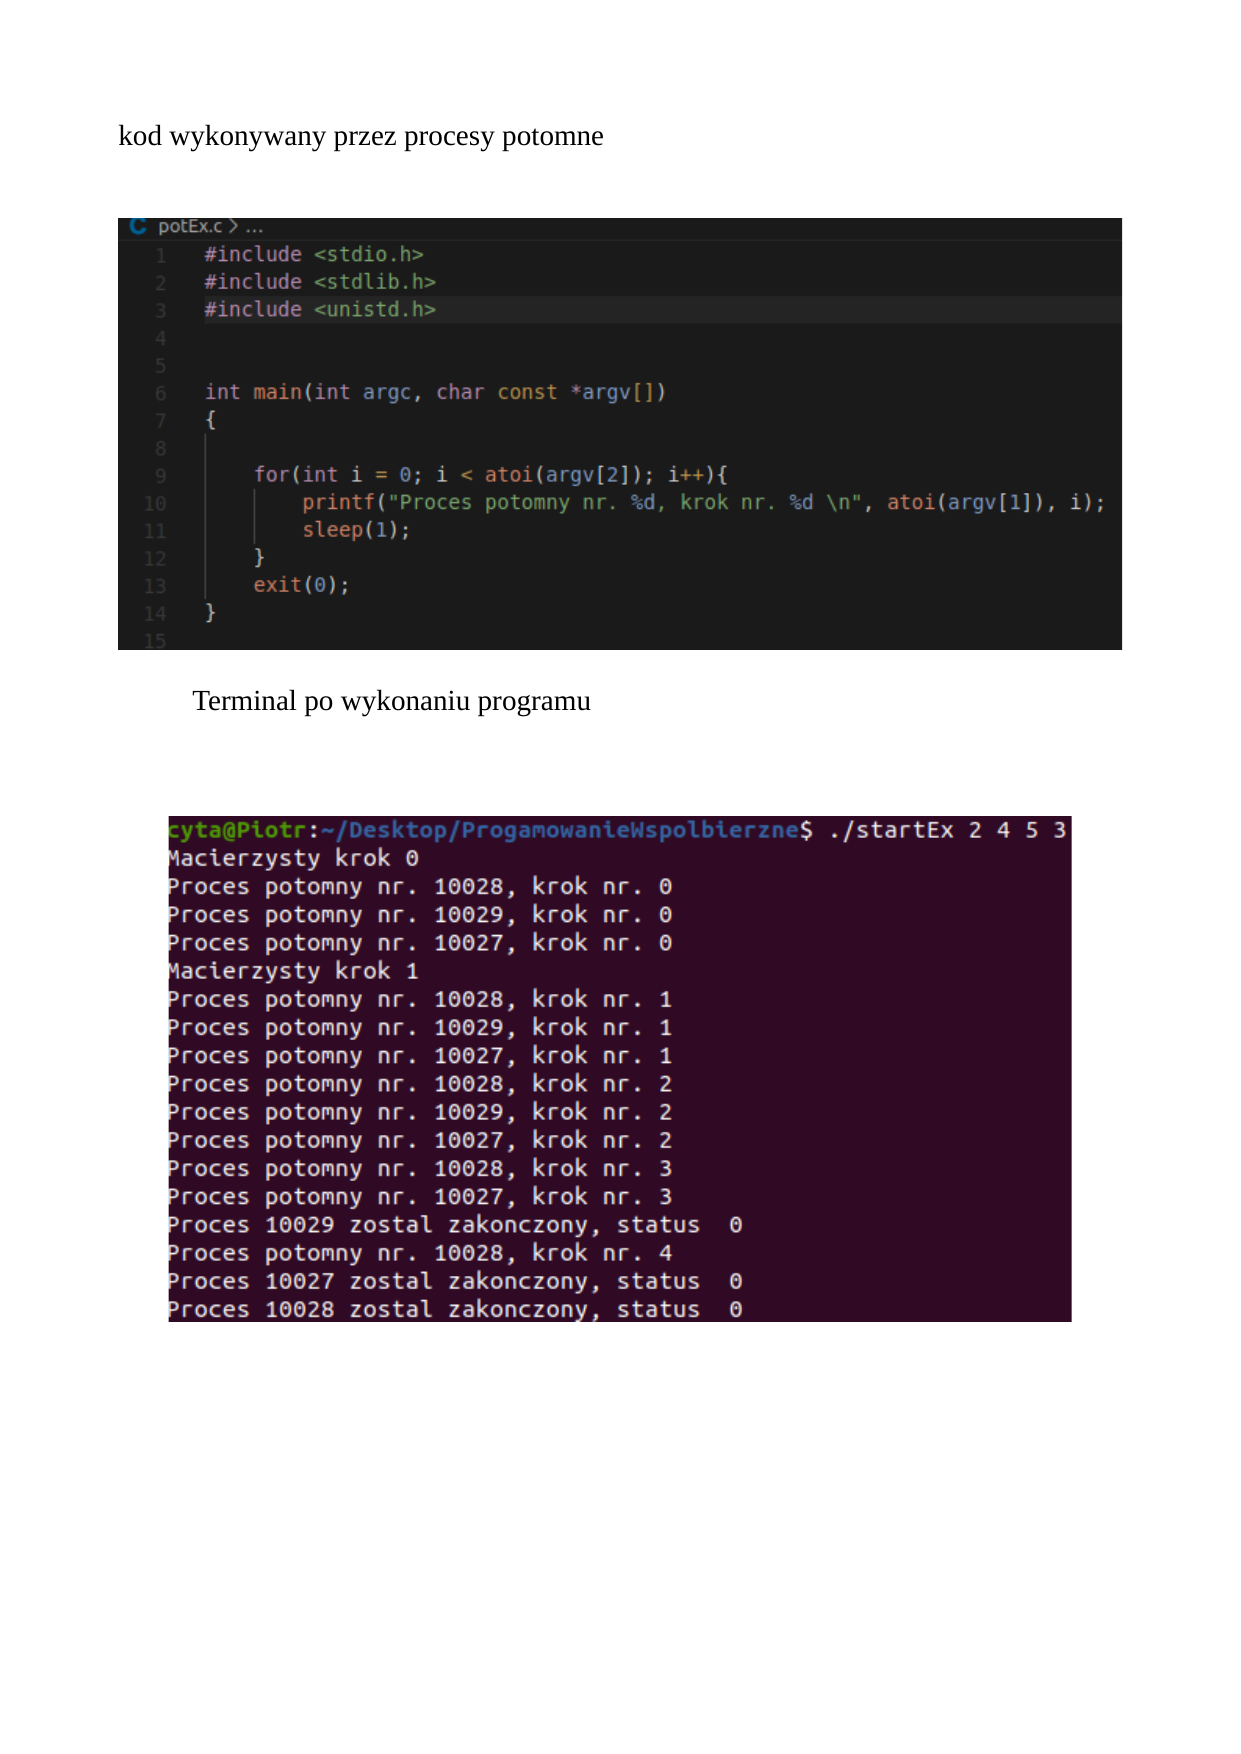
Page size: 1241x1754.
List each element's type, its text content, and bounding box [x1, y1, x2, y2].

text Terminal po wykonaniu programu [118, 683, 1122, 716]
text kod wykonywany przez procesy potomne [118, 118, 1122, 152]
picture [168, 816, 1072, 1322]
picture [118, 218, 1123, 650]
